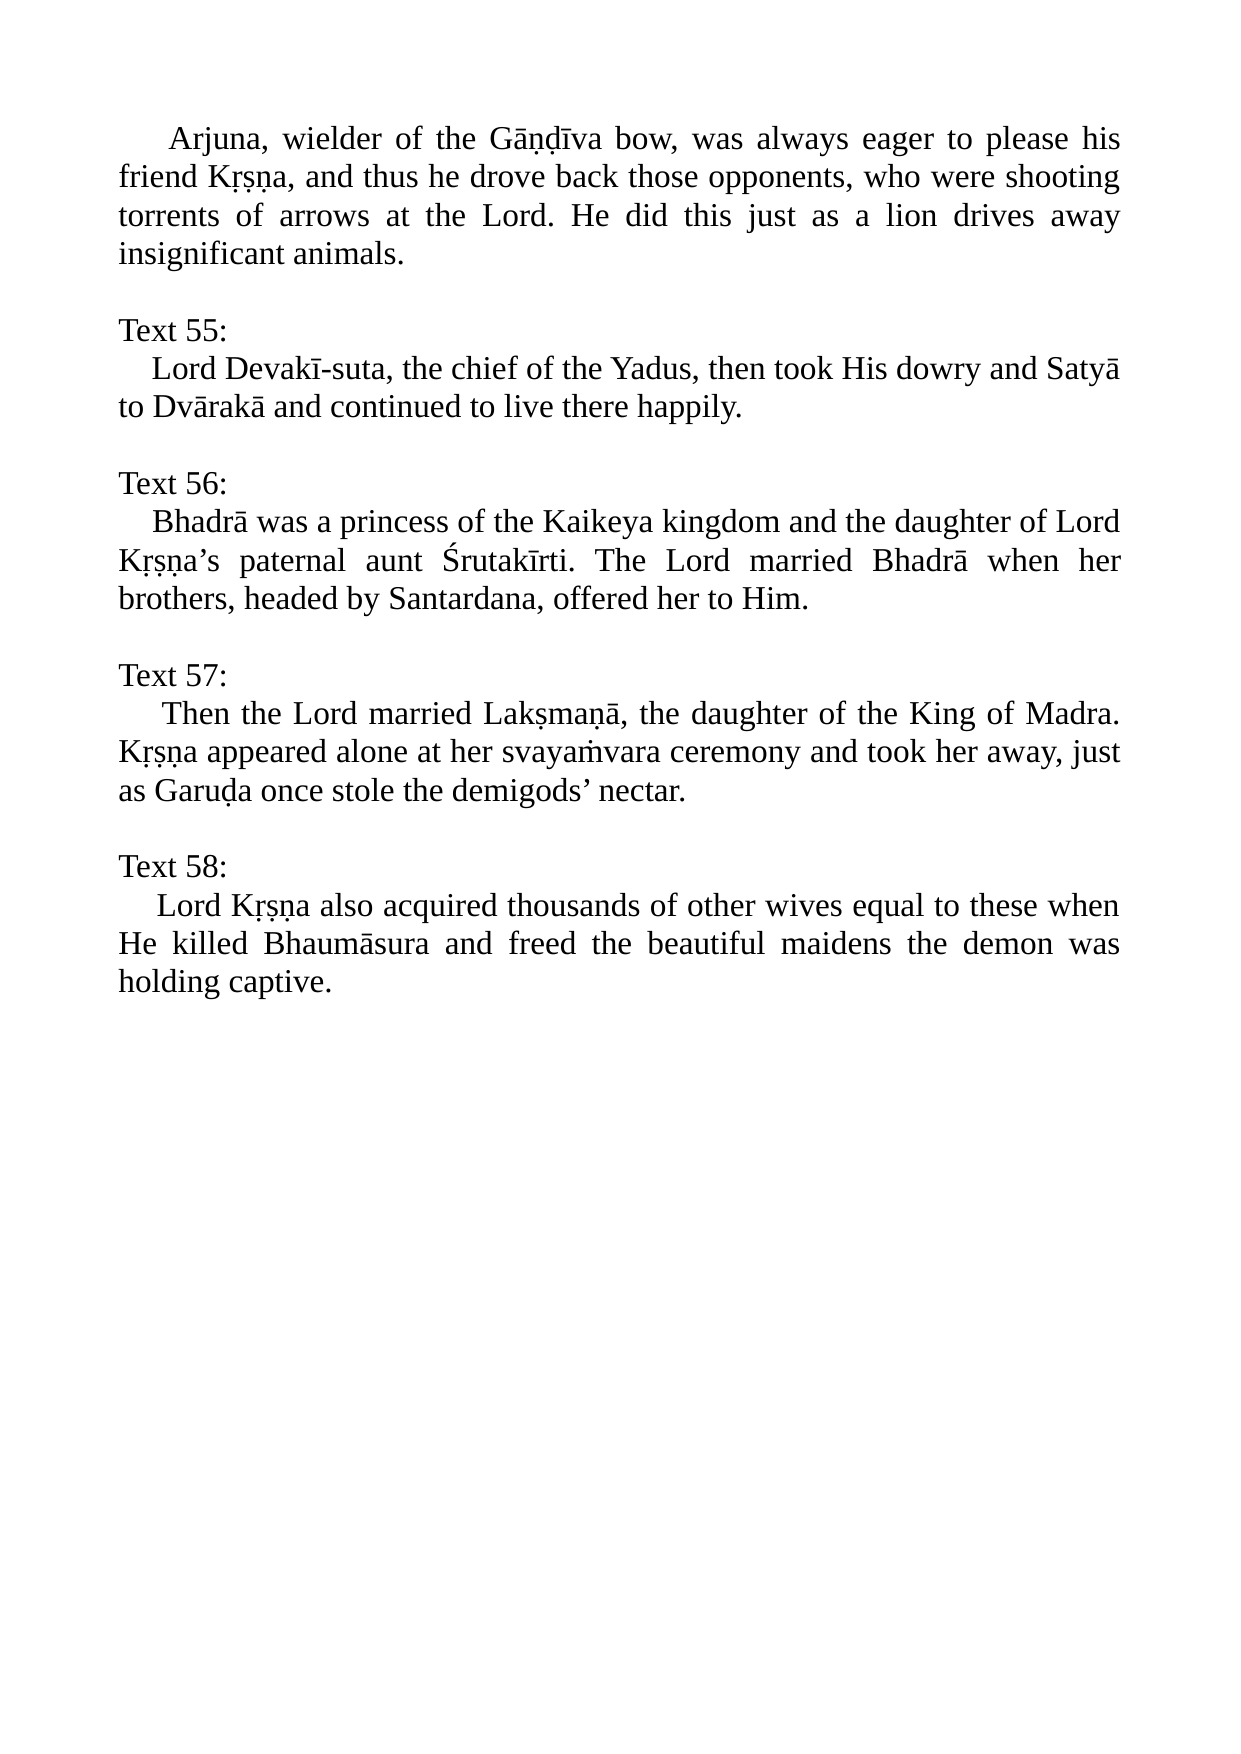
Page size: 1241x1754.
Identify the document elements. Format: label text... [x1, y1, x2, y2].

text Lord Kṛṣṇa also acquired thousands of other wives equal to these when He killed Bhaumāsura and freed the beautiful maidens the demon was holding captive. [118, 885, 1122, 1000]
text Lord Devakī-suta, the chief of the Yadus, then took His dowry and Satyā to Dvārakā and continued to live there happily. [118, 348, 1122, 425]
text Bhadrā was a princess of the Kaikeya kingdom and the daughter of Lord Kṛṣṇa’s paternal aunt Śrutakīrti. The Lord married Bhadrā when her brothers, headed by Santardana, offered her to Him. [118, 501, 1122, 616]
text Then the Lord married Lakṣmaṇā, the daughter of the King of Madra. Kṛṣṇa appeared alone at her svayaṁvara ceremony and took her away, just as Garuḍa once stole the demigods’ nectar. [118, 693, 1122, 808]
text Text 58: [118, 846, 1122, 885]
text Arjuna, wielder of the Gāṇḍīva bow, was always eager to please his friend Kṛṣṇa, and thus he drove back those opponents, who were shooting torrents of arrows at the Lord. He did this just as a lion drives away insignificant animals. [118, 118, 1122, 271]
text Text 57: [118, 655, 1122, 693]
text Text 55: [118, 310, 1122, 348]
text Text 56: [118, 463, 1122, 501]
